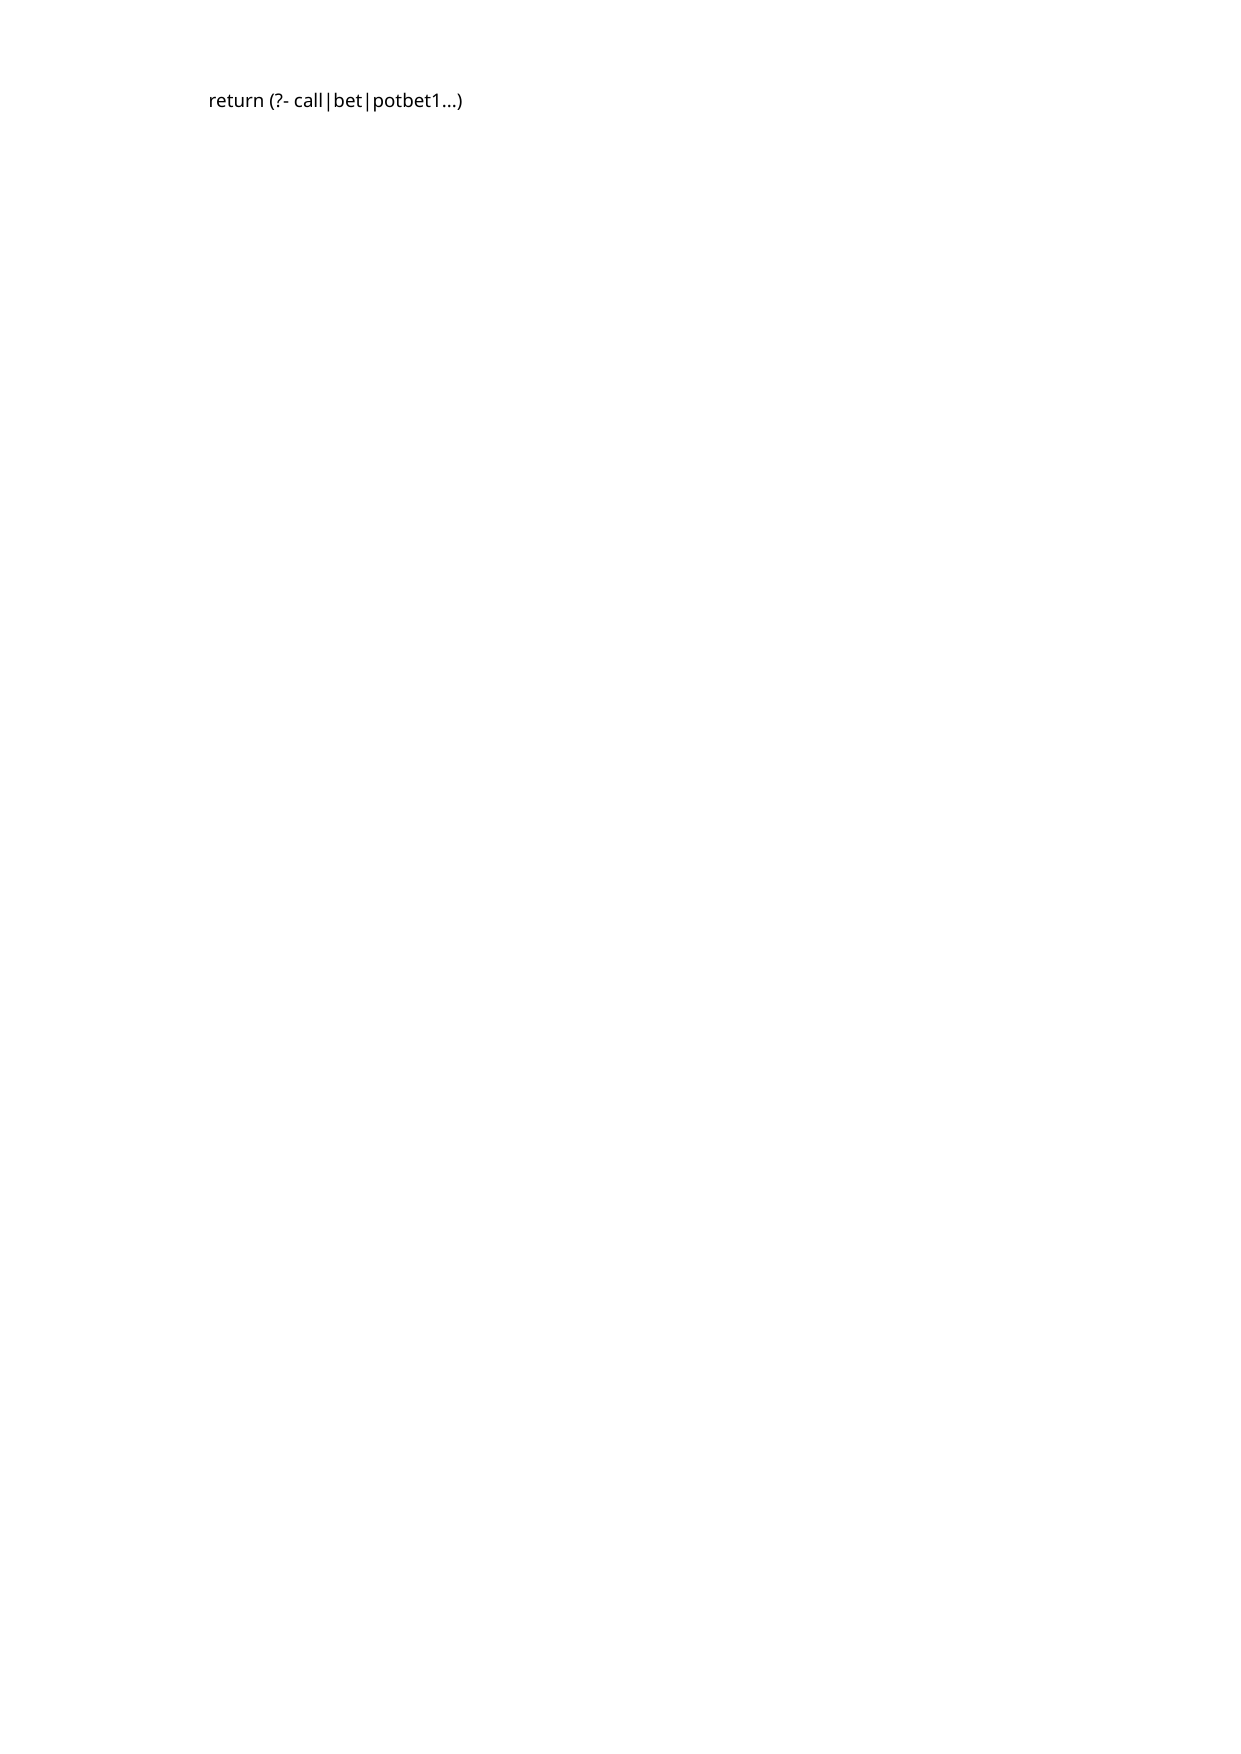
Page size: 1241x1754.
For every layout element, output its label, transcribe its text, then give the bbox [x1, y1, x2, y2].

text return (?- call|bet|potbet1...) [88, 87, 1152, 113]
